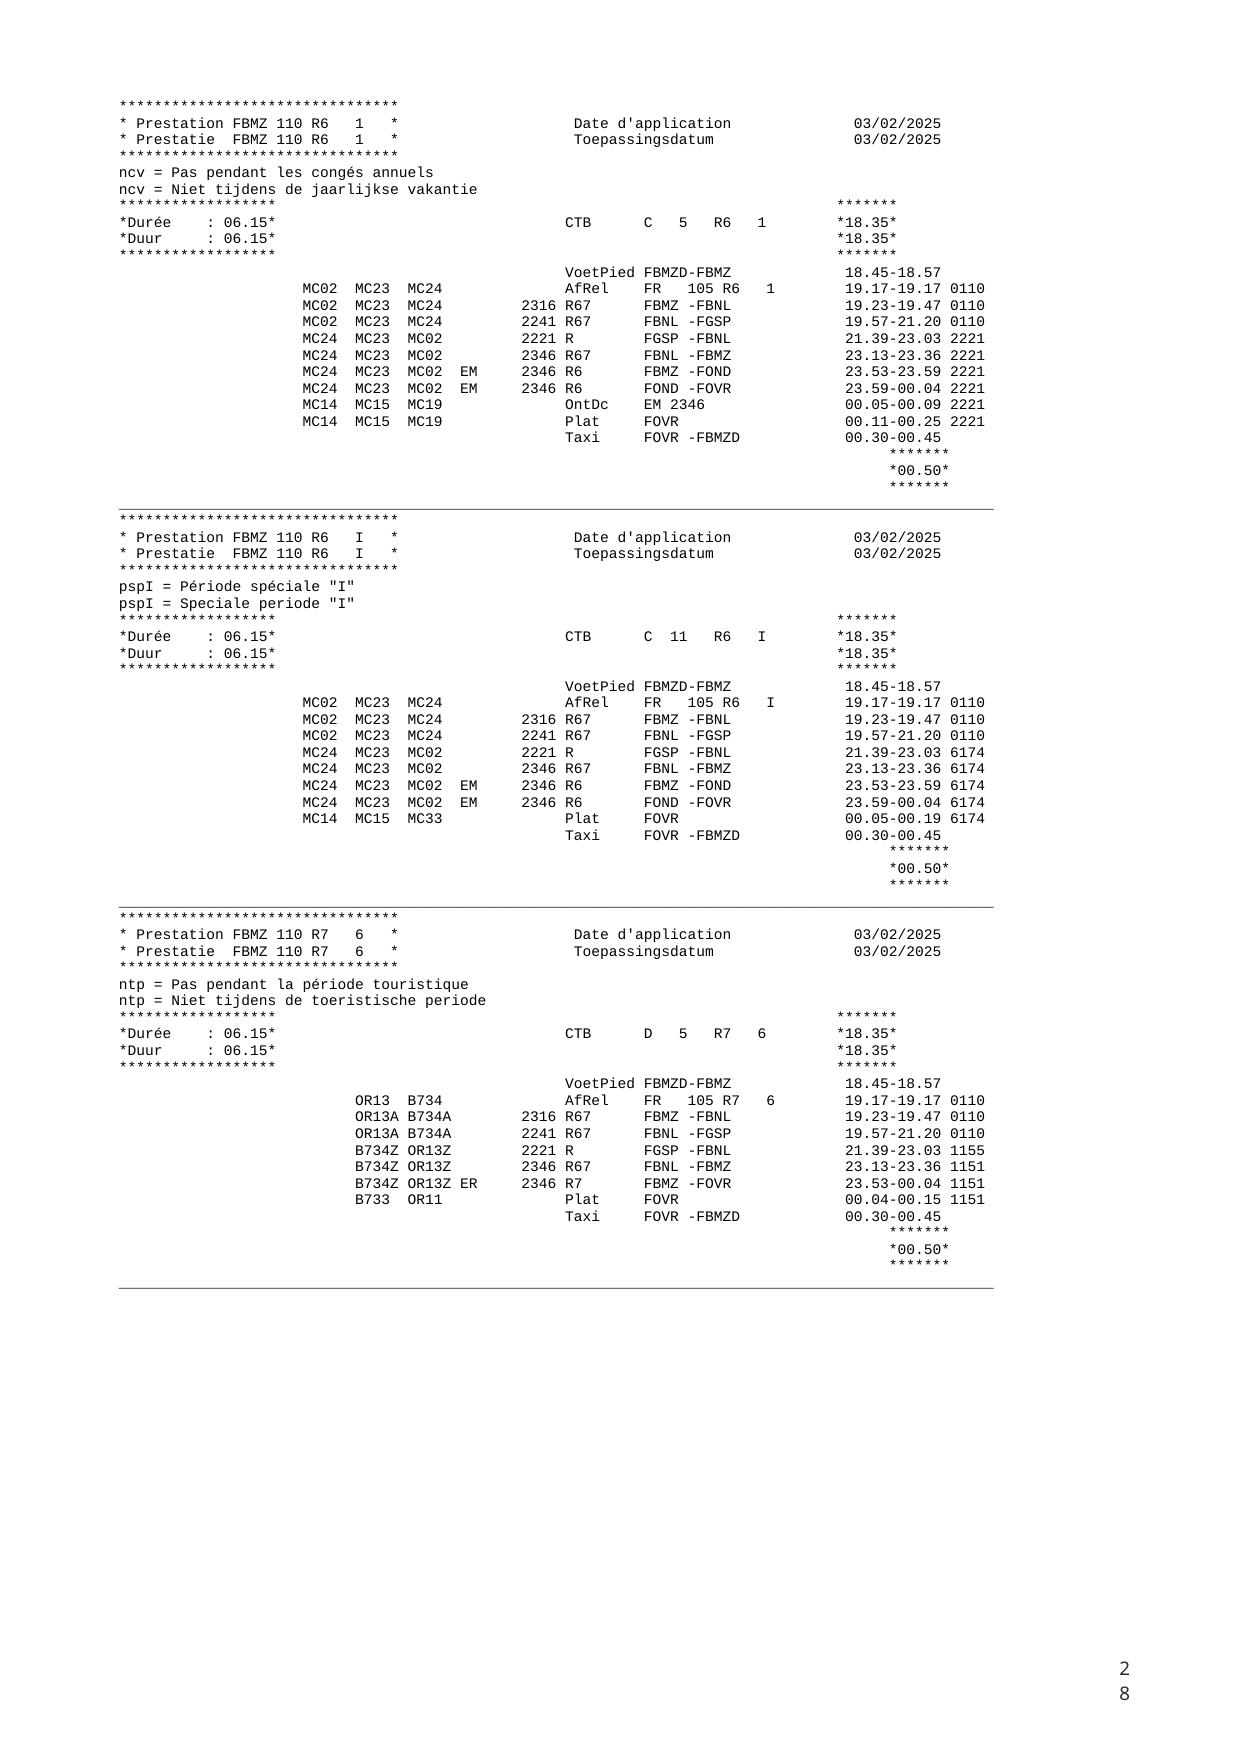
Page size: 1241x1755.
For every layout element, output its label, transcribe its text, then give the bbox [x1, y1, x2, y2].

text ******************************** * Prestation FBMZ 110 R6 I * Date d'application 03/02/2025 * Prestatie FBMZ 110 R6 I * Toepassingsdatum 03/02/2025 ******************************** pspI = Période spéciale "I" pspI = Speciale periode "I" ****************** ******* *Durée : 06.15* CTB C 11 R6 I *18.35* *Duur : 06.15* *18.35* ****************** ******* VoetPied FBMZD-FBMZ 18.45-18.57 MC02 MC23 MC24 AfRel FR 105 R6 I 19.17-19.17 0110 MC02 MC23 MC24 2316 R67 FBMZ -FBNL 19.23-19.47 0110 MC02 MC23 MC24 2241 R67 FBNL -FGSP 19.57-21.20 0110 MC24 MC23 MC02 2221 R FGSP -FBNL 21.39-23.03 6174 MC24 MC23 MC02 2346 R67 FBNL -FBMZ 23.13-23.36 6174 MC24 MC23 MC02 EM 2346 R6 FBMZ -FOND 23.53-23.59 6174 MC24 MC23 MC02 EM 2346 R6 FOND -FOVR 23.59-00.04 6174 MC14 MC15 MC33 Plat FOVR 00.05-00.19 6174 Taxi FOVR -FBMZD 00.30-00.45 ******* *00.50* ******* ____________________________________________________________________________________________________ [119, 513, 1122, 911]
text ******************************** * Prestation FBMZ 110 R7 6 * Date d'application 03/02/2025 * Prestatie FBMZ 110 R7 6 * Toepassingsdatum 03/02/2025 ******************************** ntp = Pas pendant la période touristique ntp = Niet tijdens de toeristische periode ****************** ******* *Durée : 06.15* CTB D 5 R7 6 *18.35* *Duur : 06.15* *18.35* ****************** ******* VoetPied FBMZD-FBMZ 18.45-18.57 OR13 B734 AfRel FR 105 R7 6 19.17-19.17 0110 OR13A B734A 2316 R67 FBMZ -FBNL 19.23-19.47 0110 OR13A B734A 2241 R67 FBNL -FGSP 19.57-21.20 0110 B734Z OR13Z 2221 R FGSP -FBNL 21.39-23.03 1155 B734Z OR13Z 2346 R67 FBNL -FBMZ 23.13-23.36 1151 B734Z OR13Z ER 2346 R7 FBMZ -FOVR 23.53-00.04 1151 B733 OR11 Plat FOVR 00.04-00.15 1151 Taxi FOVR -FBMZD 00.30-00.45 ******* *00.50* ******* ____________________________________________________________________________________________________ [119, 911, 1122, 1292]
text ******************************** * Prestation FBMZ 110 R6 1 * Date d'application 03/02/2025 * Prestatie FBMZ 110 R6 1 * Toepassingsdatum 03/02/2025 ******************************** ncv = Pas pendant les congés annuels ncv = Niet tijdens de jaarlijkse vakantie ****************** ******* *Durée : 06.15* CTB C 5 R6 1 *18.35* *Duur : 06.15* *18.35* ****************** ******* VoetPied FBMZD-FBMZ 18.45-18.57 MC02 MC23 MC24 AfRel FR 105 R6 1 19.17-19.17 0110 MC02 MC23 MC24 2316 R67 FBMZ -FBNL 19.23-19.47 0110 MC02 MC23 MC24 2241 R67 FBNL -FGSP 19.57-21.20 0110 MC24 MC23 MC02 2221 R FGSP -FBNL 21.39-23.03 2221 MC24 MC23 MC02 2346 R67 FBNL -FBMZ 23.13-23.36 2221 MC24 MC23 MC02 EM 2346 R6 FBMZ -FOND 23.53-23.59 2221 MC24 MC23 MC02 EM 2346 R6 FOND -FOVR 23.59-00.04 2221 MC14 MC15 MC19 OntDc EM 2346 00.05-00.09 2221 MC14 MC15 MC19 Plat FOVR 00.11-00.25 2221 Taxi FOVR -FBMZD 00.30-00.45 ******* *00.50* ******* ____________________________________________________________________________________________________ [119, 99, 1122, 513]
